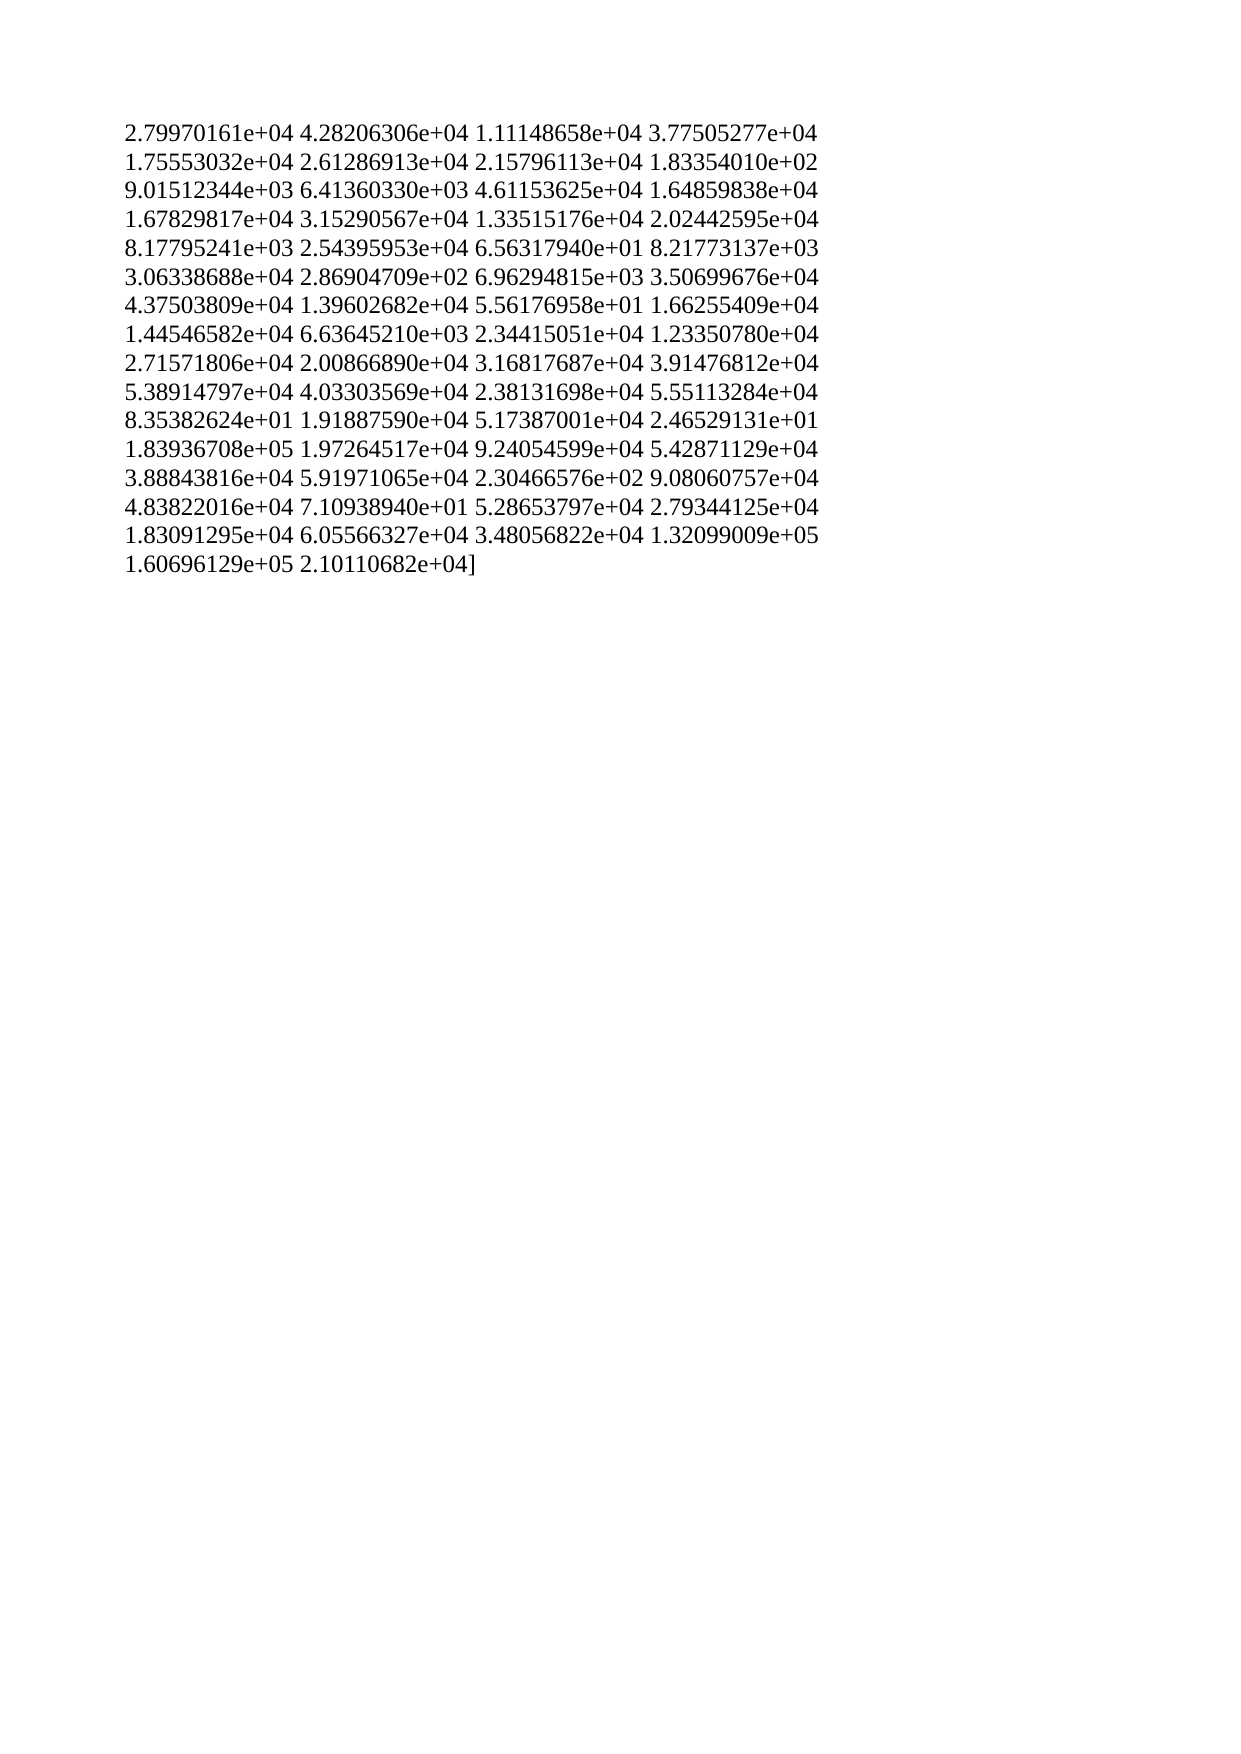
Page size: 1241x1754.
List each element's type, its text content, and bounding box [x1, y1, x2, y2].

text 2.79970161e+04 4.28206306e+04 1.11148658e+04 3.77505277e+04 [118, 118, 1122, 147]
text 1.83936708e+05 1.97264517e+04 9.24054599e+04 5.42871129e+04 [118, 434, 1122, 463]
text 1.60696129e+05 2.10110682e+04] [118, 549, 1122, 578]
text 8.17795241e+03 2.54395953e+04 6.56317940e+01 8.21773137e+03 [118, 233, 1122, 262]
text 4.37503809e+04 1.39602682e+04 5.56176958e+01 1.66255409e+04 [118, 291, 1122, 319]
text 1.75553032e+04 2.61286913e+04 2.15796113e+04 1.83354010e+02 [118, 147, 1122, 176]
text 9.01512344e+03 6.41360330e+03 4.61153625e+04 1.64859838e+04 [118, 176, 1122, 204]
text 8.35382624e+01 1.91887590e+04 5.17387001e+04 2.46529131e+01 [118, 406, 1122, 434]
text 3.06338688e+04 2.86904709e+02 6.96294815e+03 3.50699676e+04 [118, 262, 1122, 291]
text 4.83822016e+04 7.10938940e+01 5.28653797e+04 2.79344125e+04 [118, 492, 1122, 521]
text 1.67829817e+04 3.15290567e+04 1.33515176e+04 2.02442595e+04 [118, 204, 1122, 233]
text 1.83091295e+04 6.05566327e+04 3.48056822e+04 1.32099009e+05 [118, 521, 1122, 549]
text 3.88843816e+04 5.91971065e+04 2.30466576e+02 9.08060757e+04 [118, 463, 1122, 492]
text 5.38914797e+04 4.03303569e+04 2.38131698e+04 5.55113284e+04 [118, 377, 1122, 406]
text 2.71571806e+04 2.00866890e+04 3.16817687e+04 3.91476812e+04 [118, 348, 1122, 377]
text 1.44546582e+04 6.63645210e+03 2.34415051e+04 1.23350780e+04 [118, 319, 1122, 348]
